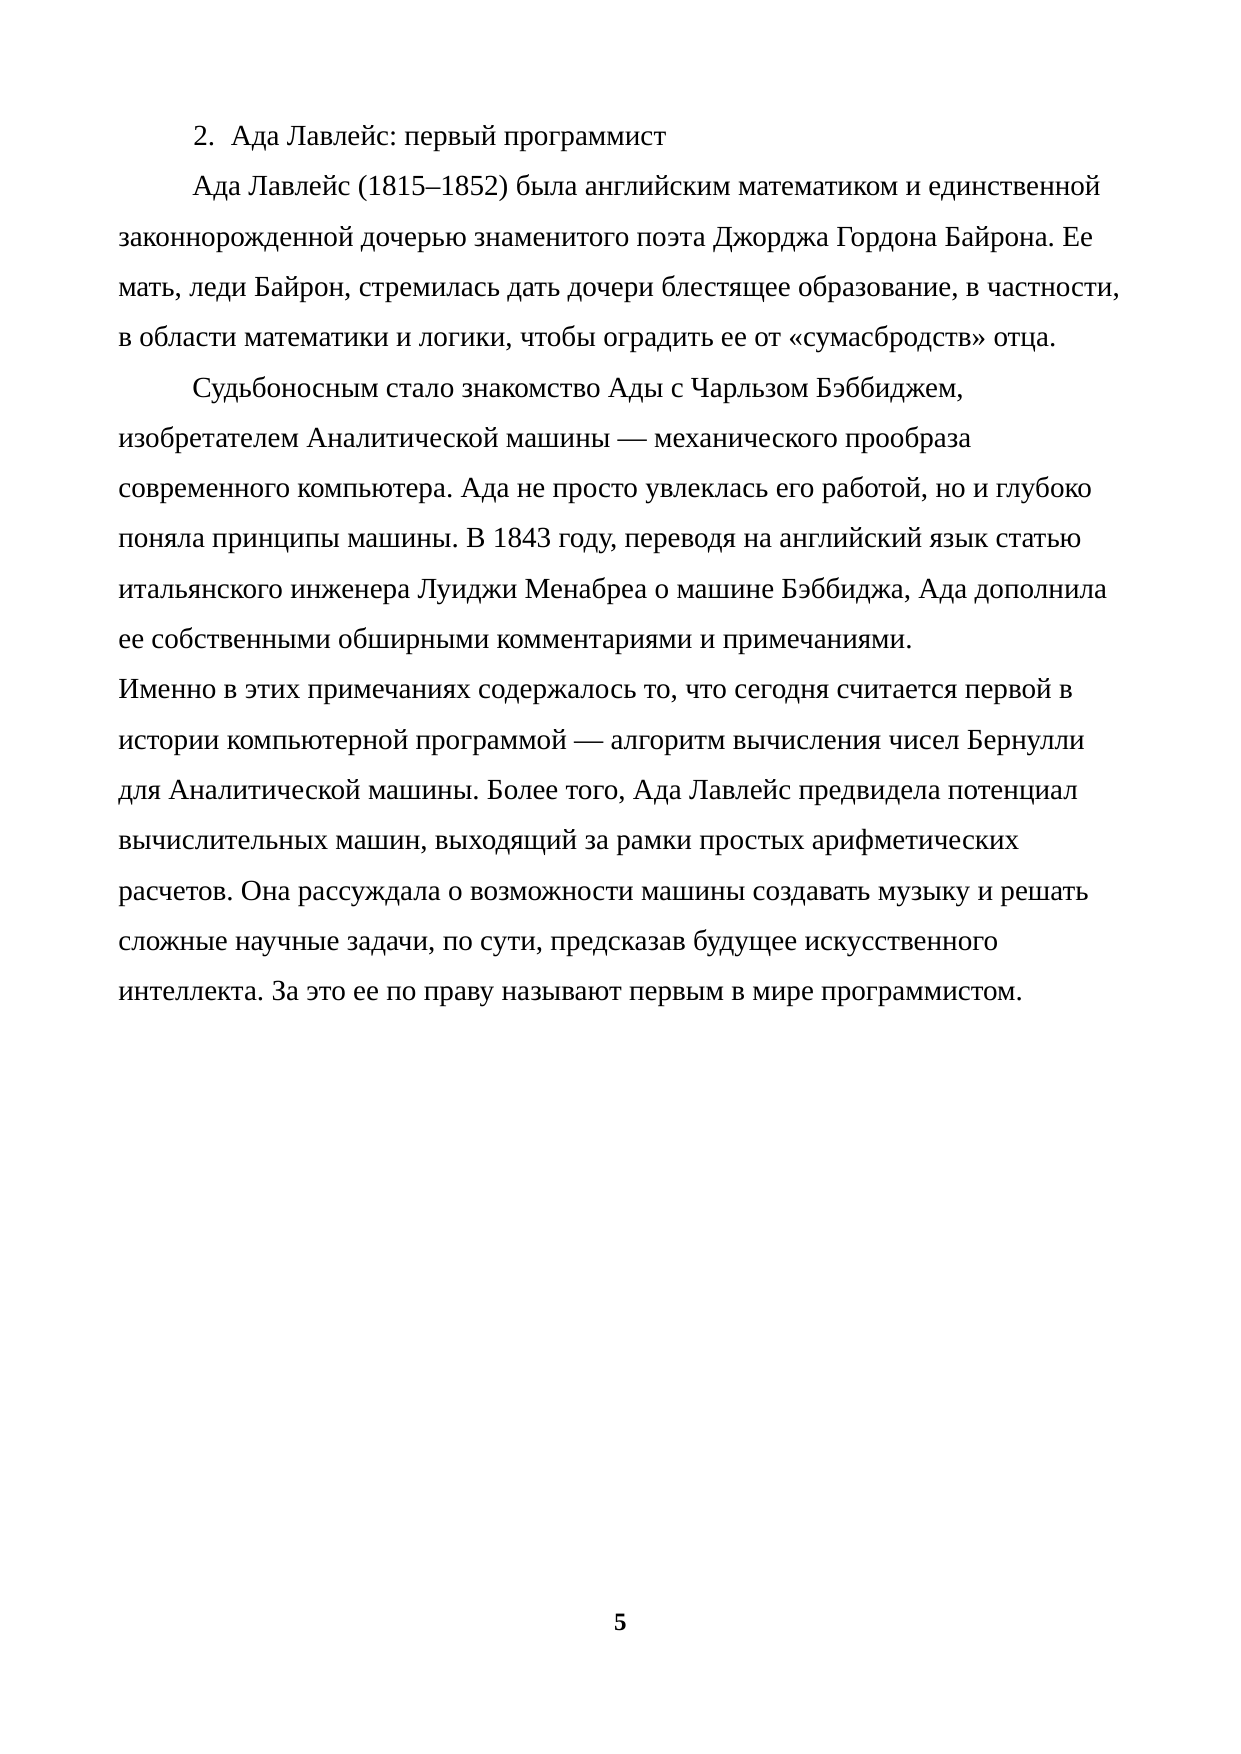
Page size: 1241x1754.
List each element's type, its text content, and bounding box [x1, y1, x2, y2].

text Ада Лавлейс (1815–1852) была английским математиком и единственной законнорожденной дочерью знаменитого поэта Джорджа Гордона Байрона. Ее мать, леди Байрон, стремилась дать дочери блестящее образование, в частности, в области математики и логики, чтобы оградить ее от «сумасбродств» отца. [118, 168, 1122, 353]
text Именно в этих примечаниях содержалось то, что сегодня считается первой в истории компьютерной программой — алгоритм вычисления чисел Бернулли для Аналитической машины. Более того, Ада Лавлейс предвидела потенциал вычислительных машин, выходящий за рамки простых арифметических расчетов. Она рассуждала о возможности машины создавать музыку и решать сложные научные задачи, по сути, предсказав будущее искусственного интеллекта. За это ее по праву называют первым в мире программистом. [118, 672, 1122, 1007]
text Судьбоносным стало знакомство Ады с Чарльзом Бэббиджем, изобретателем Аналитической машины — механического прообраза современного компьютера. Ада не просто увлеклась его работой, но и глубоко поняла принципы машины. В 1843 году, переводя на английский язык статью итальянского инженера Луиджи Менабреа о машине Бэббиджа, Ада дополнила ее собственными обширными комментариями и примечаниями. [118, 370, 1122, 655]
list Ада Лавлейс: первый программист [193, 118, 1122, 152]
